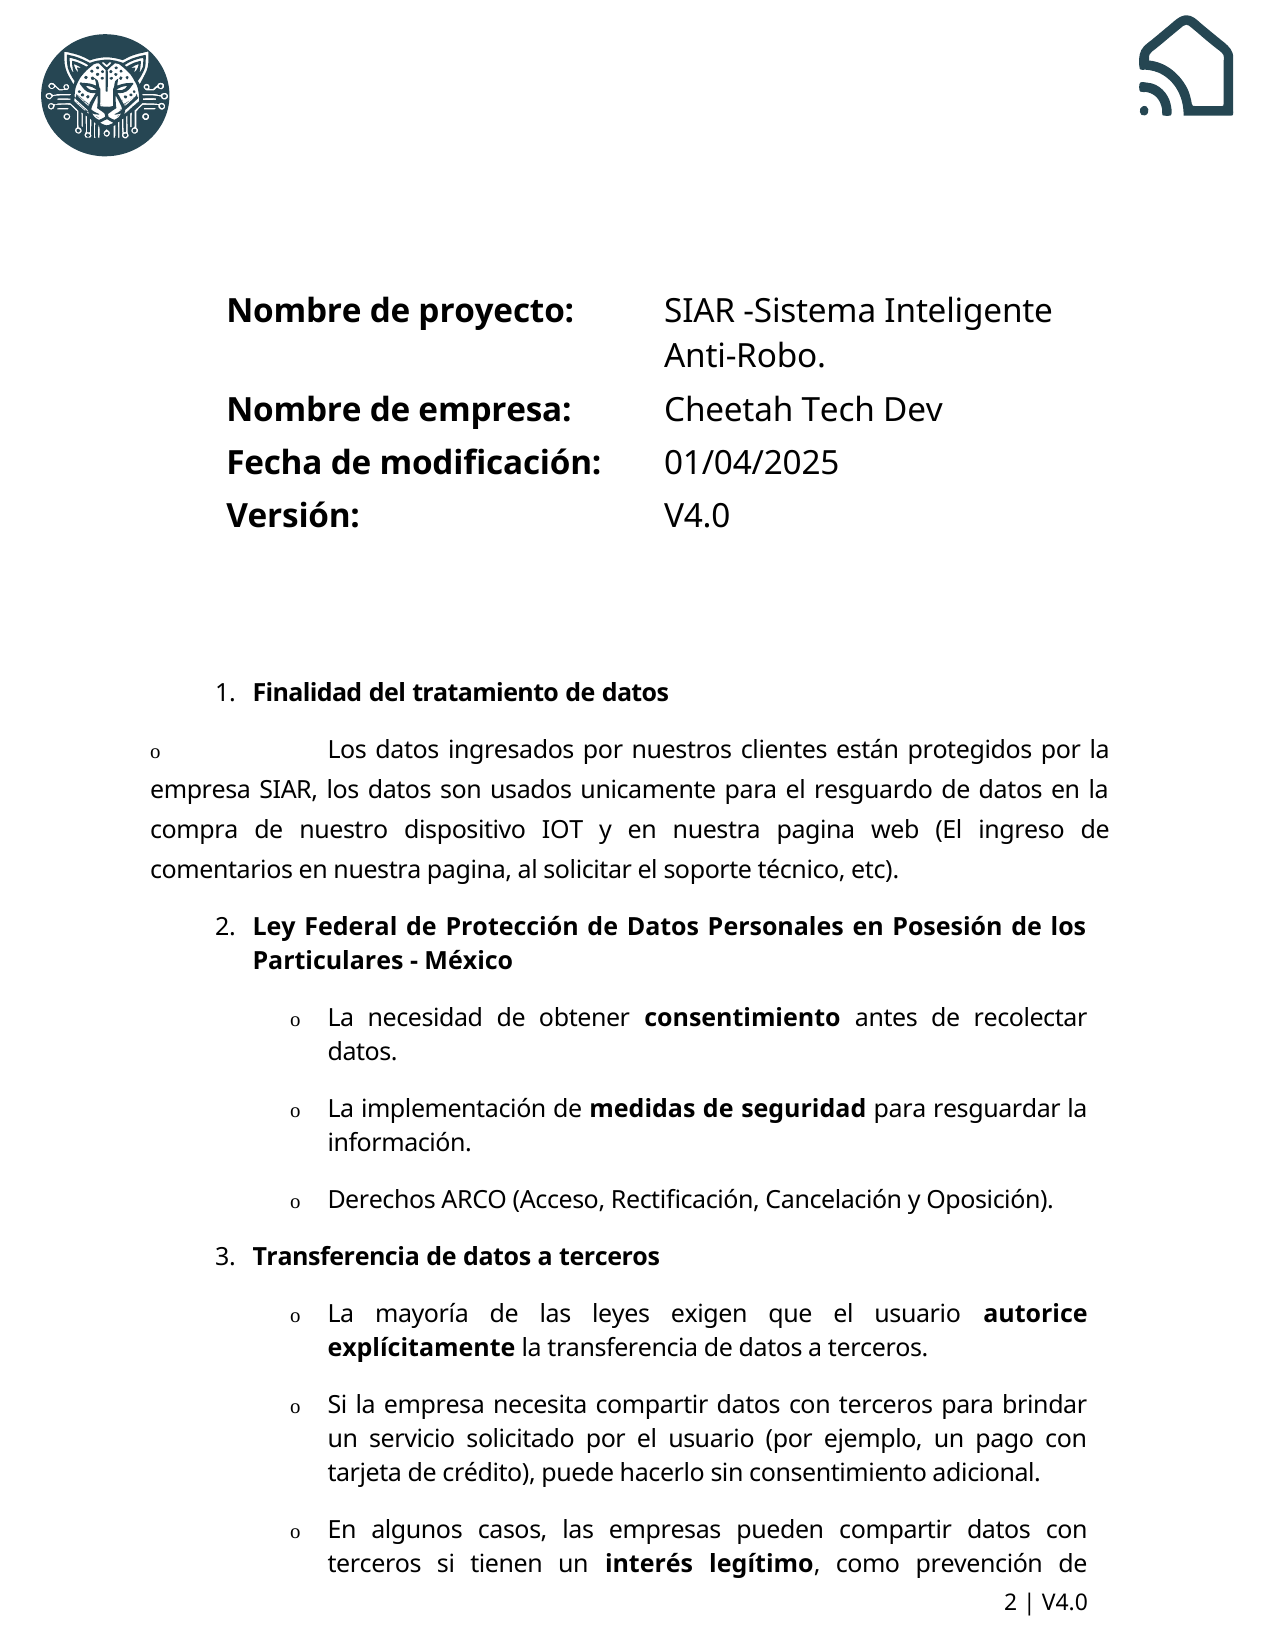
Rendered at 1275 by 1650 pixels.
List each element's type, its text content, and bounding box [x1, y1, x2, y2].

table_header SIAR -Sistema Inteligente Anti-Robo. [653, 279, 1087, 378]
table_cell V4.0 [653, 484, 1087, 538]
table_cell Cheetah Tech Dev [653, 378, 1087, 431]
list Si la empresa necesita compartir datos con terceros para brindar un servicio solicitado por el usuario (por ejemplo, un pago con tarjeta de crédito), puede hacerlo sin consentimiento adicional. [290, 1387, 1087, 1489]
list Los datos ingresados por nuestros clientes están protegidos por la empresa SIAR, los datos son usados unicamente para el resguardo de datos en la compra de nuestro dispositivo IOT y en nuestra pagina web (El ingreso de comentarios en nuestra pagina, al solicitar el soporte técnico, etc). [150, 732, 1110, 886]
list La implementación de medidas de seguridad para resguardar la información. [290, 1091, 1087, 1159]
table_cell 01/04/2025 [653, 431, 1087, 484]
list La necesidad de obtener consentimiento antes de recolectar datos. [290, 1000, 1087, 1068]
table_header Nombre de proyecto: [215, 279, 653, 378]
list Ley Federal de Protección de Datos Personales en Posesión de los Particulares - México [215, 909, 1087, 977]
list Derechos ARCO (Acceso, Rectificación, Cancelación y Oposición). [290, 1182, 1087, 1216]
list Finalidad del tratamiento de datos [215, 675, 1087, 709]
list En algunos casos, las empresas pueden compartir datos con terceros si tienen un interés legítimo, como prevención de [290, 1512, 1087, 1580]
list La mayoría de las leyes exigen que el usuario autorice explícitamente la transferencia de datos a terceros. [290, 1296, 1087, 1364]
list Transferencia de datos a terceros [215, 1238, 1087, 1272]
table_cell Versión: [215, 484, 653, 538]
table_cell Fecha de modificación: [215, 431, 653, 484]
table_cell Nombre de empresa: [215, 378, 653, 431]
